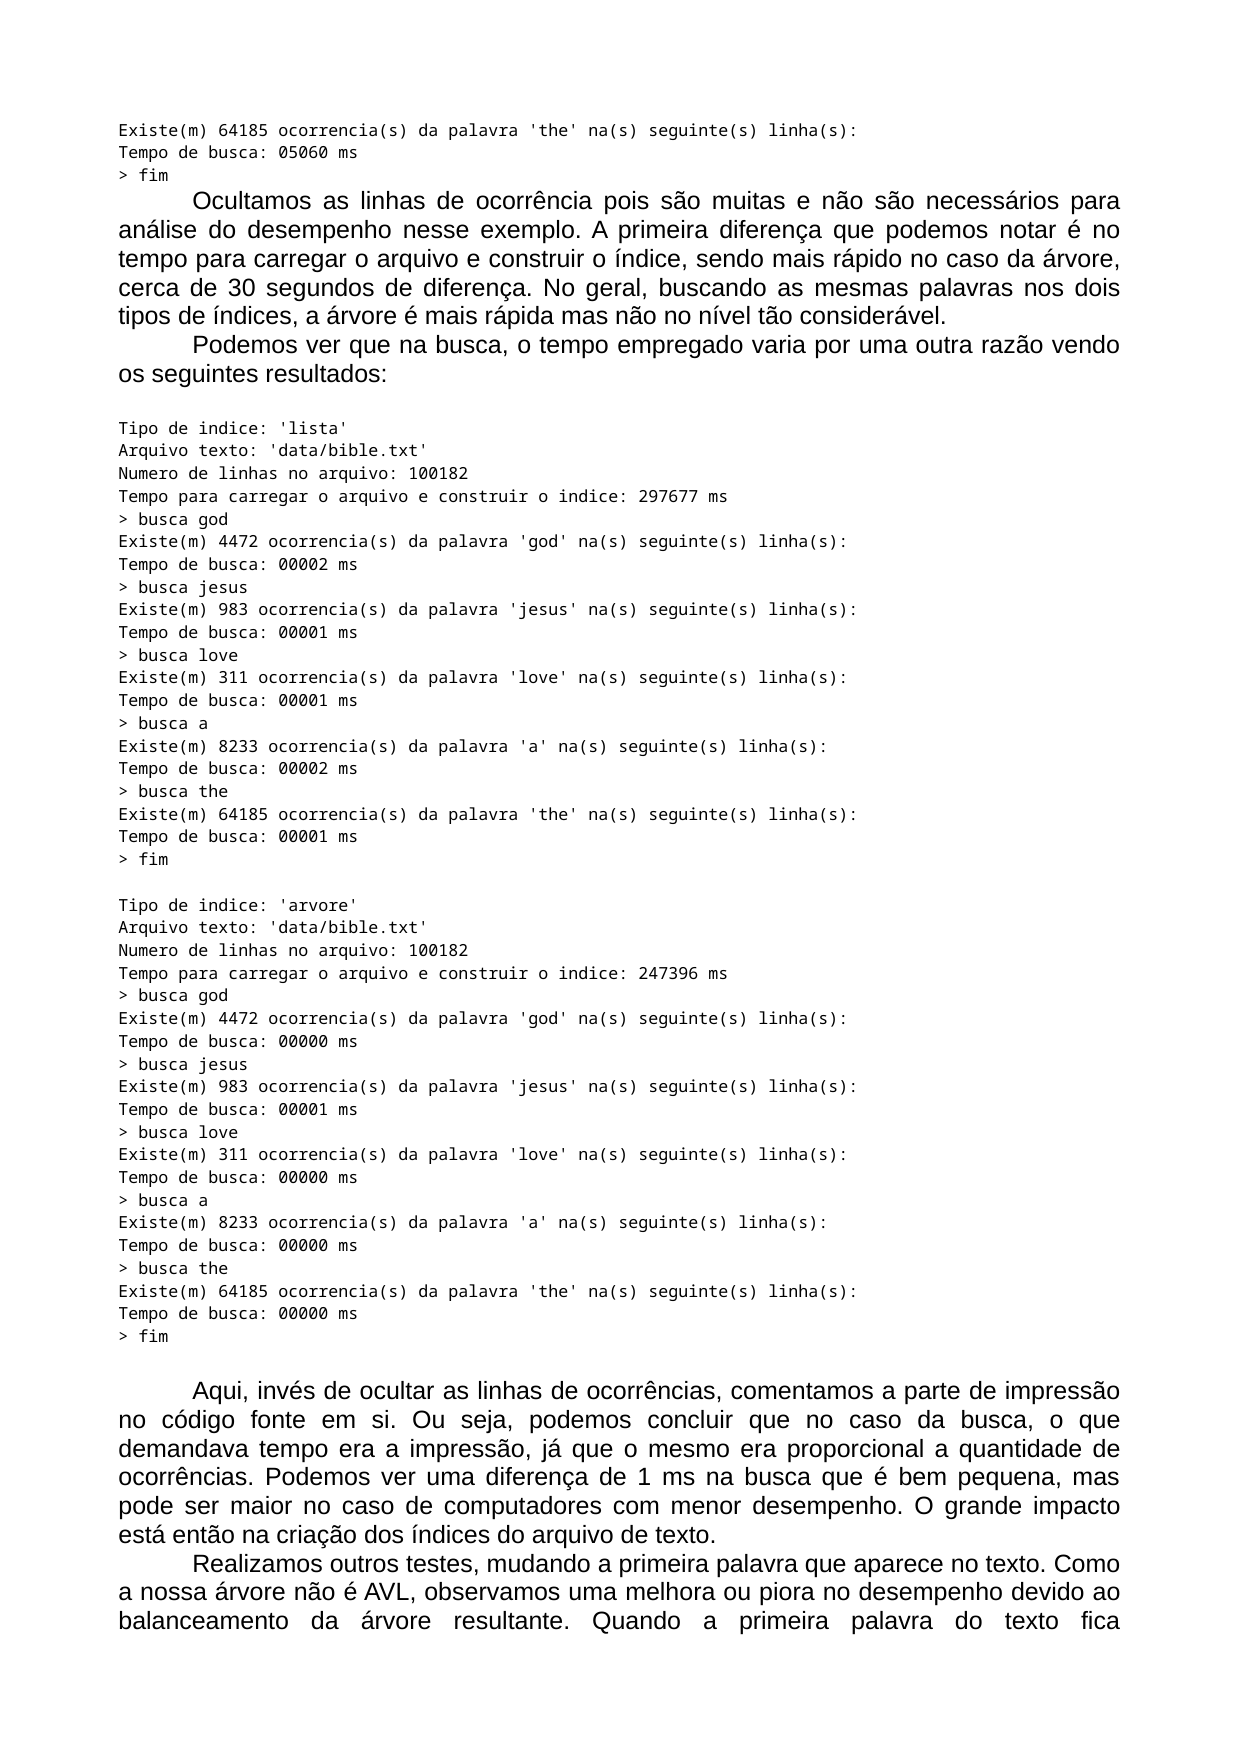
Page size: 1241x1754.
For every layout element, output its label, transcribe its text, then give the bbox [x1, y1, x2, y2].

text > busca jesus [118, 575, 1122, 598]
text Arquivo texto: 'data/bible.txt' [118, 916, 1122, 938]
text > busca a [118, 1188, 1122, 1211]
text > busca god [118, 984, 1122, 1007]
text Existe(m) 8233 ocorrencia(s) da palavra 'a' na(s) seguinte(s) linha(s): [118, 1211, 1122, 1234]
text Tipo de indice: 'arvore' [118, 893, 1122, 916]
text > fim [118, 1324, 1122, 1347]
text > busca god [118, 507, 1122, 530]
text > busca love [118, 643, 1122, 666]
text Tipo de indice: 'lista' [118, 416, 1122, 439]
text Arquivo texto: 'data/bible.txt' [118, 439, 1122, 462]
text Tempo de busca: 00001 ms [118, 621, 1122, 643]
text > fim [118, 848, 1122, 870]
text Tempo de busca: 00002 ms [118, 552, 1122, 575]
text Podemos ver que na busca, o tempo empregado varia por uma outra razão vendo os seguintes resultados: [118, 330, 1122, 387]
text Existe(m) 64185 ocorrencia(s) da palavra 'the' na(s) seguinte(s) linha(s): [118, 802, 1122, 825]
text Tempo de busca: 00001 ms [118, 689, 1122, 711]
text > busca the [118, 1256, 1122, 1279]
text Tempo de busca: 00001 ms [118, 825, 1122, 848]
text > busca the [118, 779, 1122, 802]
text > busca a [118, 711, 1122, 734]
text Existe(m) 311 ocorrencia(s) da palavra 'love' na(s) seguinte(s) linha(s): [118, 666, 1122, 689]
text Ocultamos as linhas de ocorrência pois são muitas e não são necessários para análise do desempenho nesse exemplo. A primeira diferença que podemos notar é no tempo para carregar o arquivo e construir o índice, sendo mais rápido no caso da árvore, cerca de 30 segundos de diferença. No geral, buscando as mesmas palavras nos dois tipos de índices, a árvore é mais rápida mas não no nível tão considerável. [118, 186, 1122, 330]
text Existe(m) 4472 ocorrencia(s) da palavra 'god' na(s) seguinte(s) linha(s): [118, 530, 1122, 552]
text > busca jesus [118, 1052, 1122, 1075]
text Existe(m) 8233 ocorrencia(s) da palavra 'a' na(s) seguinte(s) linha(s): [118, 734, 1122, 757]
text Numero de linhas no arquivo: 100182 [118, 938, 1122, 961]
text Existe(m) 983 ocorrencia(s) da palavra 'jesus' na(s) seguinte(s) linha(s): [118, 598, 1122, 621]
text Existe(m) 64185 ocorrencia(s) da palavra 'the' na(s) seguinte(s) linha(s): [118, 1279, 1122, 1302]
text Tempo para carregar o arquivo e construir o indice: 297677 ms [118, 484, 1122, 507]
text Existe(m) 4472 ocorrencia(s) da palavra 'god' na(s) seguinte(s) linha(s): [118, 1007, 1122, 1029]
text Aqui, invés de ocultar as linhas de ocorrências, comentamos a parte de impressão no código fonte em si. Ou seja, podemos concluir que no caso da busca, o que demandava tempo era a impressão, já que o mesmo era proporcional a quantidade de ocorrências. Podemos ver uma diferença de 1 ms na busca que é bem pequena, mas pode ser maior no caso de computadores com menor desempenho. O grande impacto está então na criação dos índices do arquivo de texto. [118, 1376, 1122, 1548]
text Tempo de busca: 05060 ms [118, 141, 1122, 163]
text Realizamos outros testes, mudando a primeira palavra que aparece no texto. Como a nossa árvore não é AVL, observamos uma melhora ou piora no desempenho devido ao balanceamento da árvore resultante. Quando a primeira palavra do texto fica [118, 1548, 1122, 1635]
text Numero de linhas no arquivo: 100182 [118, 462, 1122, 484]
text Tempo de busca: 00001 ms [118, 1097, 1122, 1120]
text > busca love [118, 1120, 1122, 1143]
text Existe(m) 64185 ocorrencia(s) da palavra 'the' na(s) seguinte(s) linha(s): [118, 118, 1122, 141]
text Tempo de busca: 00000 ms [118, 1166, 1122, 1188]
text Tempo para carregar o arquivo e construir o indice: 247396 ms [118, 961, 1122, 984]
text Existe(m) 983 ocorrencia(s) da palavra 'jesus' na(s) seguinte(s) linha(s): [118, 1075, 1122, 1097]
text Tempo de busca: 00000 ms [118, 1029, 1122, 1052]
text > fim [118, 163, 1122, 186]
text Tempo de busca: 00002 ms [118, 757, 1122, 779]
text Tempo de busca: 00000 ms [118, 1302, 1122, 1324]
text Existe(m) 311 ocorrencia(s) da palavra 'love' na(s) seguinte(s) linha(s): [118, 1143, 1122, 1166]
text Tempo de busca: 00000 ms [118, 1234, 1122, 1256]
